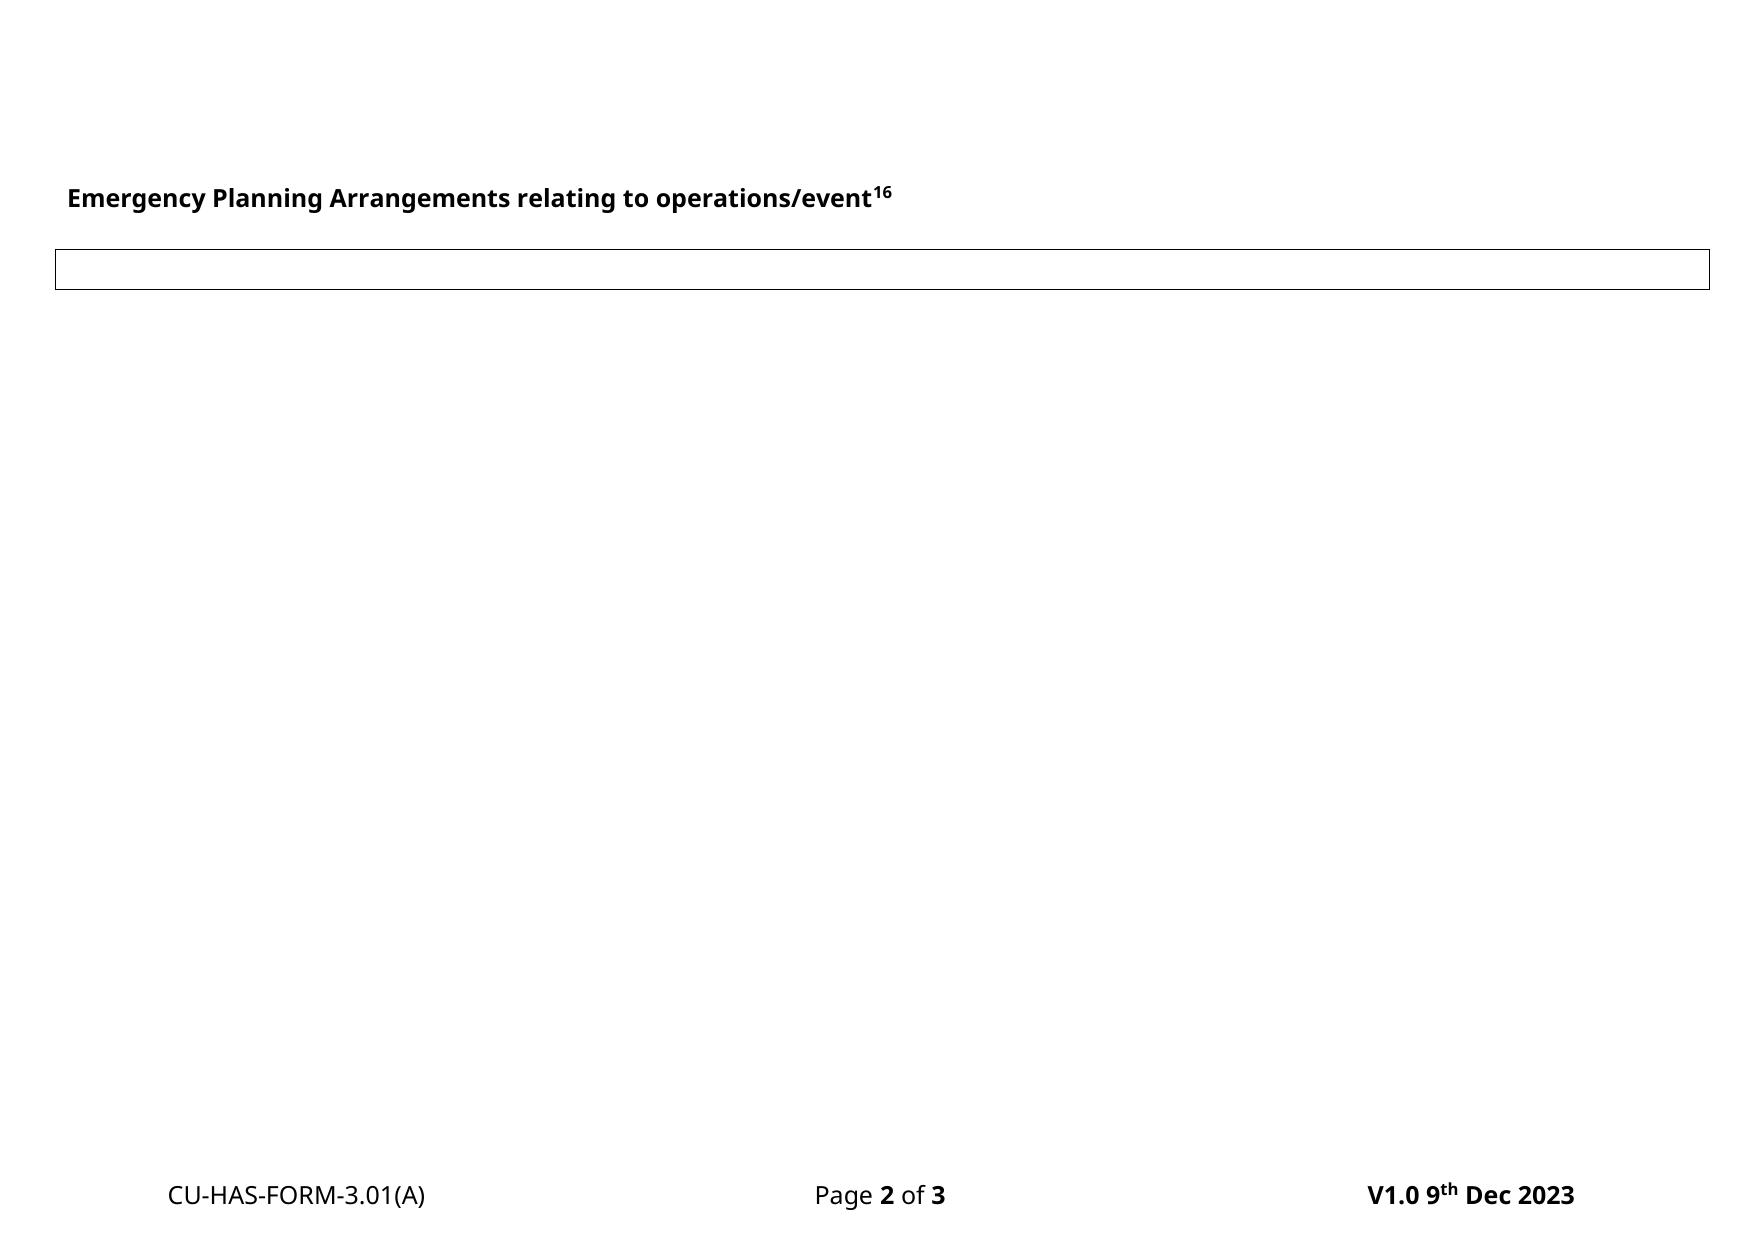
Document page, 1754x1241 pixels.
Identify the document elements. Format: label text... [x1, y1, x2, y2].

table_cell [56, 250, 1709, 289]
table_header Emergency Planning Arrangements relating to operations/event16 [56, 118, 1709, 249]
